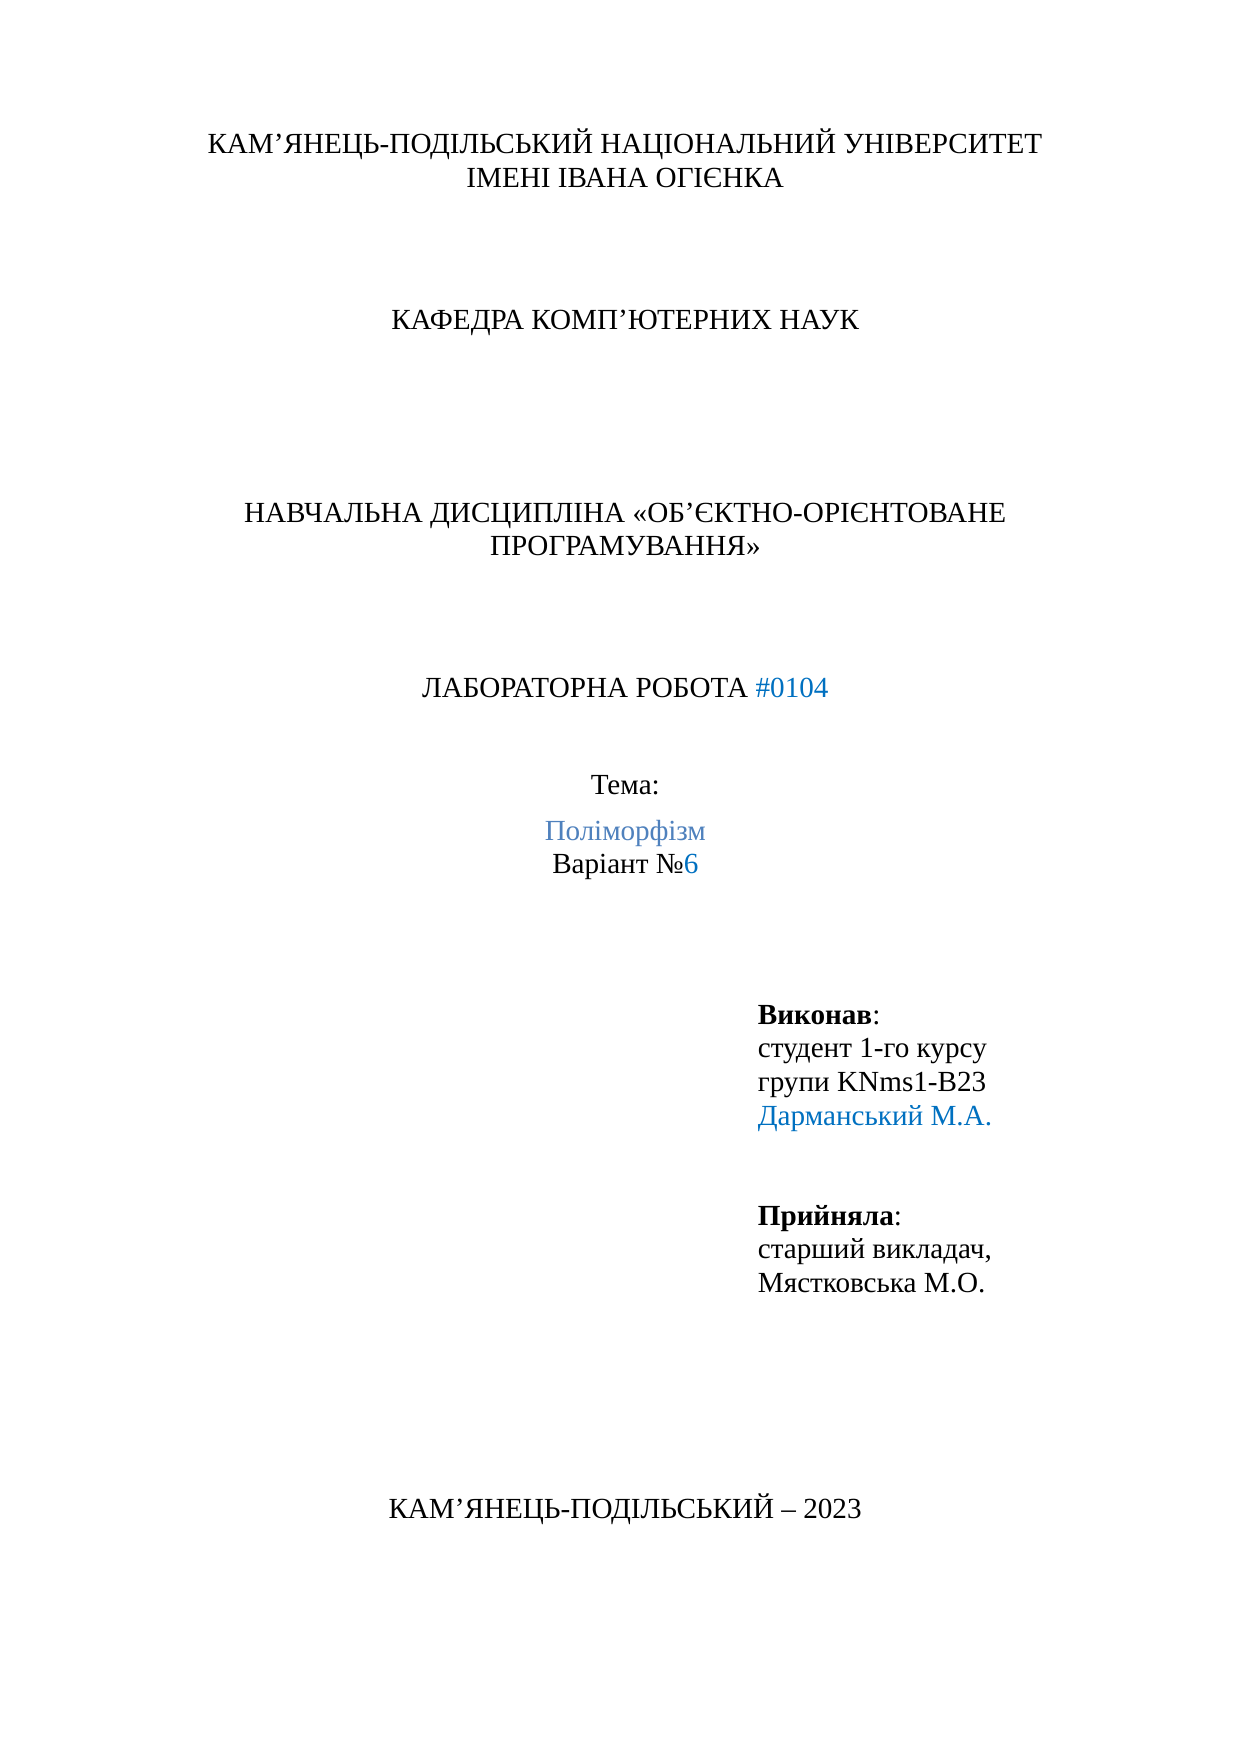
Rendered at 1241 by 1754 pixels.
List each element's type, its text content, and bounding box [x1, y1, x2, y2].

text Поліморфізм [137, 813, 1112, 846]
text Навчальна дисципліна «Об’єктно-орієнтоване програмування» [137, 495, 1112, 562]
text Варіант №6 [137, 846, 1112, 880]
text ЛАБОРАТОРНА РОБОТА #0104 [137, 671, 1112, 704]
text Кам’янець-Подільський національний університет імені Івана Огієнка [137, 126, 1112, 193]
text Тема: [137, 767, 1112, 800]
text Прийняла: старший викладач, Мястковська М.О. [758, 1198, 1112, 1299]
text КАФЕДРА КОМП’ЮТЕРНИХ НАУК [137, 302, 1112, 336]
text Кам’янець-Подільський – 2023 [137, 1491, 1112, 1524]
text Виконав: студент 1-го курсу групи KNms1-B23 Дарманський М.А. [758, 997, 1112, 1131]
